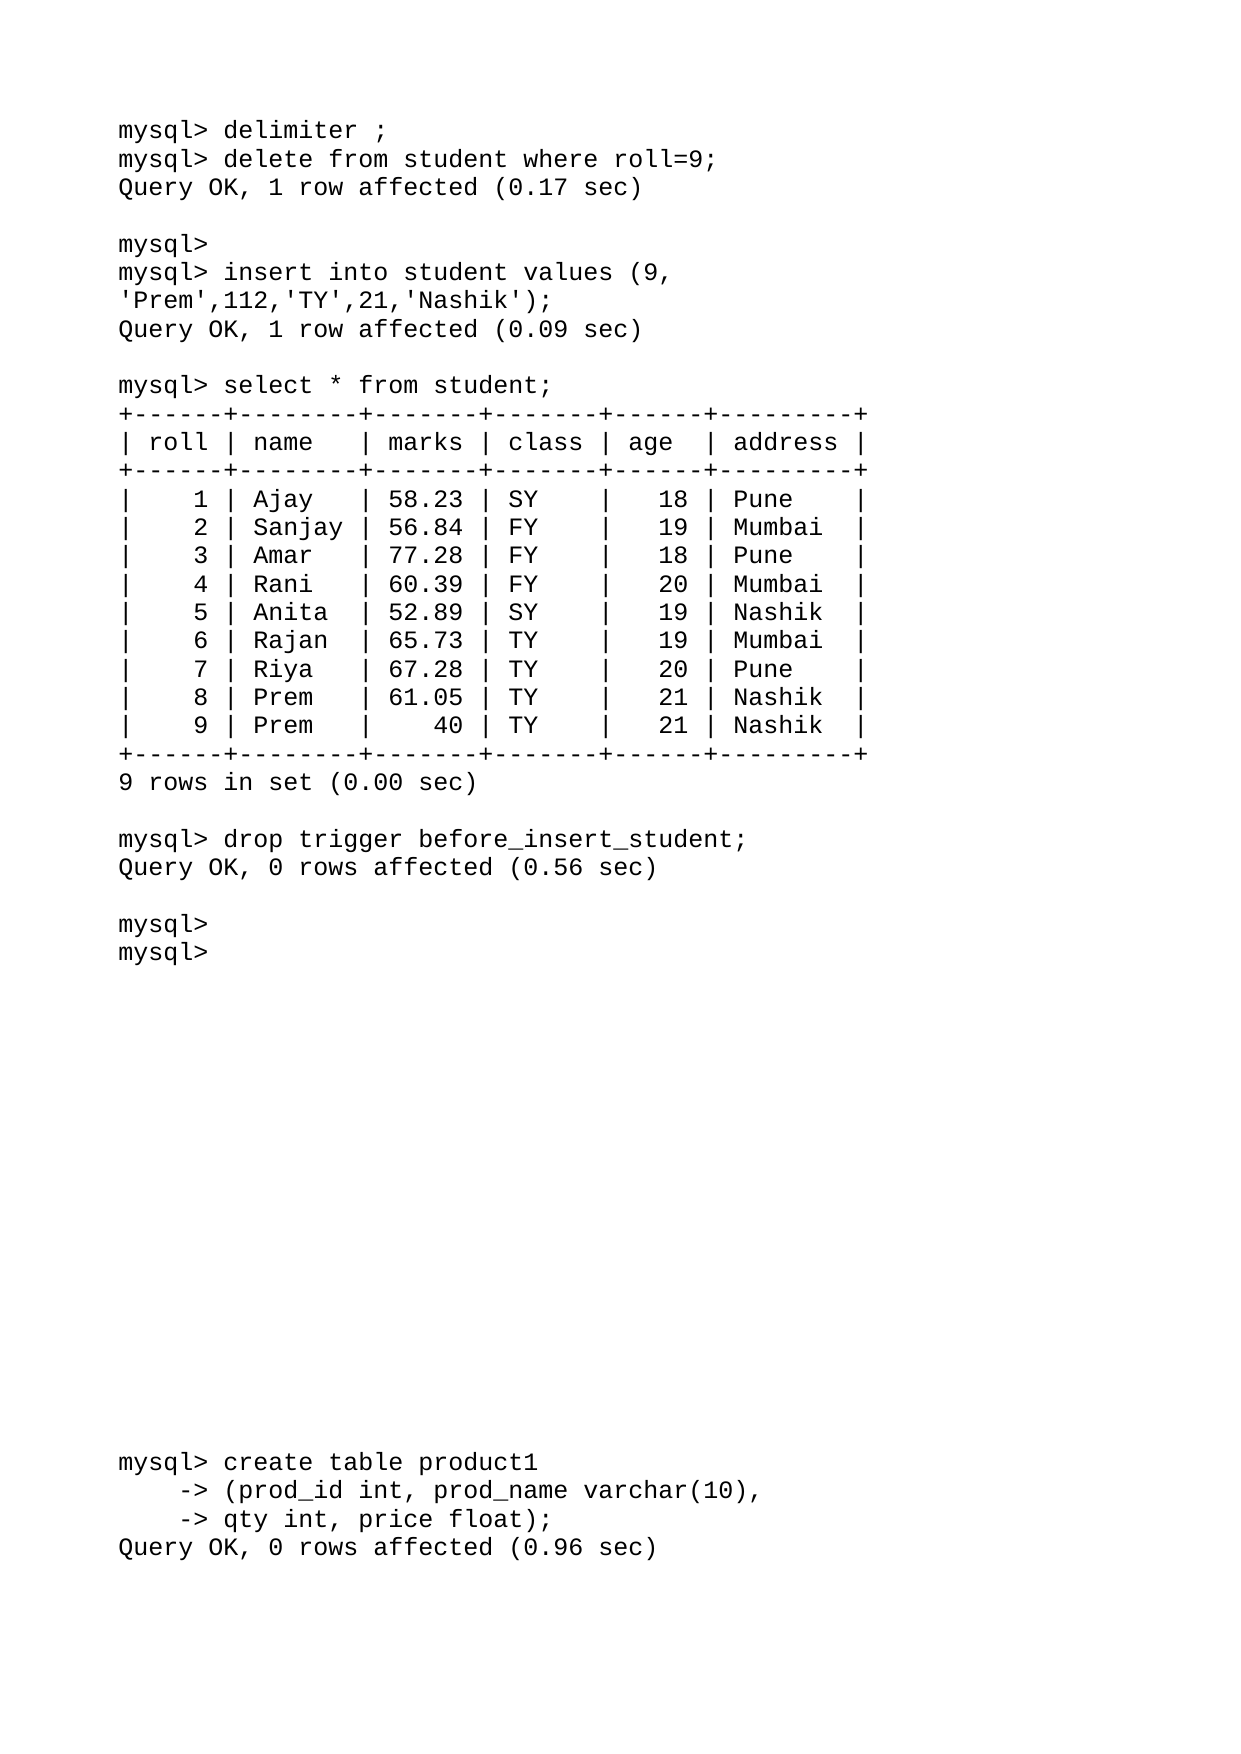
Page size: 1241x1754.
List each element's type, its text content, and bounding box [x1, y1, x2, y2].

text | 1 | Ajay | 58.23 | SY | 18 | Pune | [118, 486, 1122, 515]
text +------+--------+-------+-------+------+---------+ [118, 458, 1122, 486]
text mysql> [118, 940, 1122, 968]
text | 7 | Riya | 67.28 | TY | 20 | Pune | [118, 656, 1122, 685]
text Query OK, 1 row affected (0.17 sec) [118, 175, 1122, 203]
text -> qty int, price float); [118, 1506, 1122, 1535]
text | 6 | Rajan | 65.73 | TY | 19 | Mumbai | [118, 628, 1122, 656]
text mysql> delete from student where roll=9; [118, 146, 1122, 175]
text mysql> [118, 231, 1122, 260]
text +------+--------+-------+-------+------+---------+ [118, 741, 1122, 770]
text | 4 | Rani | 60.39 | FY | 20 | Mumbai | [118, 571, 1122, 600]
text mysql> delimiter ; [118, 118, 1122, 146]
text -> (prod_id int, prod_name varchar(10), [118, 1478, 1122, 1506]
text | 8 | Prem | 61.05 | TY | 21 | Nashik | [118, 685, 1122, 713]
text mysql> select * from student; [118, 373, 1122, 401]
text Query OK, 0 rows affected (0.56 sec) [118, 855, 1122, 883]
text | 5 | Anita | 52.89 | SY | 19 | Nashik | [118, 600, 1122, 628]
text +------+--------+-------+-------+------+---------+ [118, 401, 1122, 430]
text Query OK, 1 row affected (0.09 sec) [118, 316, 1122, 345]
text mysql> create table product1 [118, 1450, 1122, 1478]
text mysql> [118, 911, 1122, 940]
text mysql> insert into student values (9, 'Prem',112,'TY',21,'Nashik'); [118, 260, 1122, 316]
text mysql> drop trigger before_insert_student; [118, 826, 1122, 855]
text | 2 | Sanjay | 56.84 | FY | 19 | Mumbai | [118, 515, 1122, 543]
text Query OK, 0 rows affected (0.96 sec) [118, 1535, 1122, 1563]
text 9 rows in set (0.00 sec) [118, 770, 1122, 798]
text | 3 | Amar | 77.28 | FY | 18 | Pune | [118, 543, 1122, 571]
text | 9 | Prem | 40 | TY | 21 | Nashik | [118, 713, 1122, 741]
text | roll | name | marks | class | age | address | [118, 430, 1122, 458]
